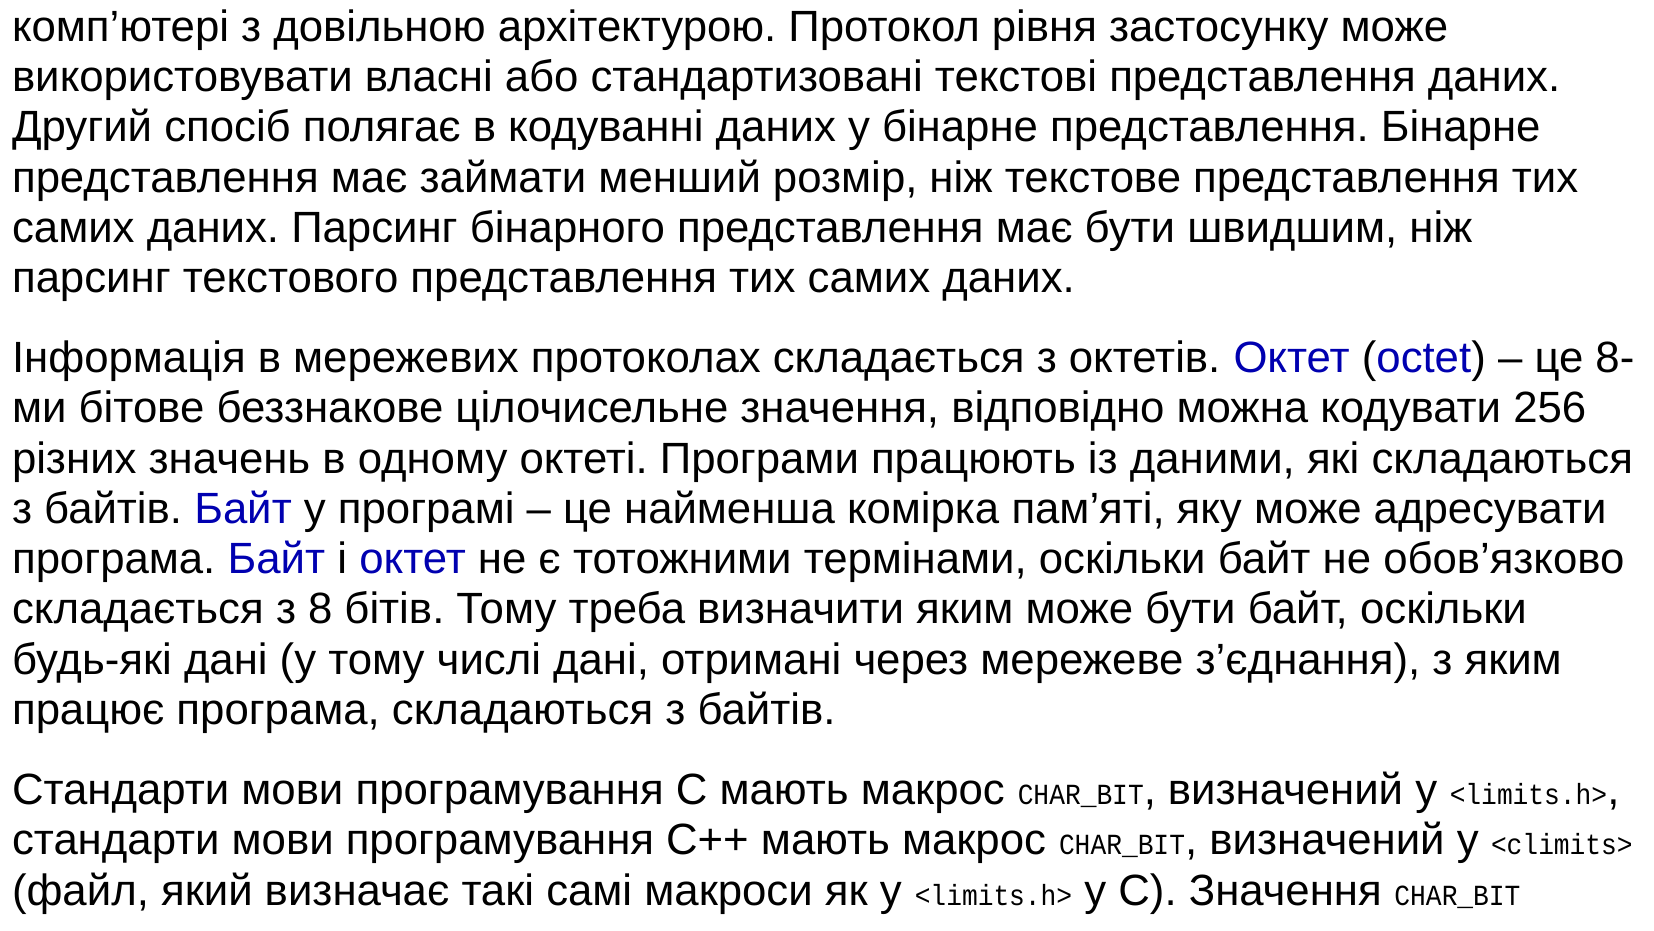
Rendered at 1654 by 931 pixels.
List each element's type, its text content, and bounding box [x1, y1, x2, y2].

text Інформація в мережевих протоколах складається з октетів. Октет (octet) – це 8-ми бітове беззнакове цілочисельне значення, відповідно можна кодувати 256 різних значень в одному октеті. Програми працюють із даними, які складаються з байтів. Байт у програмі – це найменша комірка пам’яті, яку може адресувати програма. Байт і октет не є тотожними термінами, оскільки байт не обов’язково складається з 8 бітів. Тому треба визначити яким може бути байт, оскільки будь-які дані (у тому числі дані, отримані через мережеве з’єднання), з яким працює програма, складаються з байтів. [12, 331, 1642, 734]
text Стандарти мови програмування C мають макрос CHAR_BIT, визначений у <limits.h>, стандарти мови програмування C++ мають макрос CHAR_BIT, визначений у <climits> (файл, який визначає такі самі макроси як у <limits.h> у C). Значення CHAR_BIT [12, 763, 1642, 914]
text комп’ютері з довільною архітектурою. Протокол рівня застосунку може використовувати власні або стандартизовані текстові представлення даних. Другий спосіб полягає в кодуванні даних у бінарне представлення. Бінарне представлення має займати менший розмір, ніж текстове представлення тих самих даних. Парсинг бінарного представлення має бути швидшим, ніж парсинг текстового представлення тих самих даних. [12, 0, 1642, 302]
